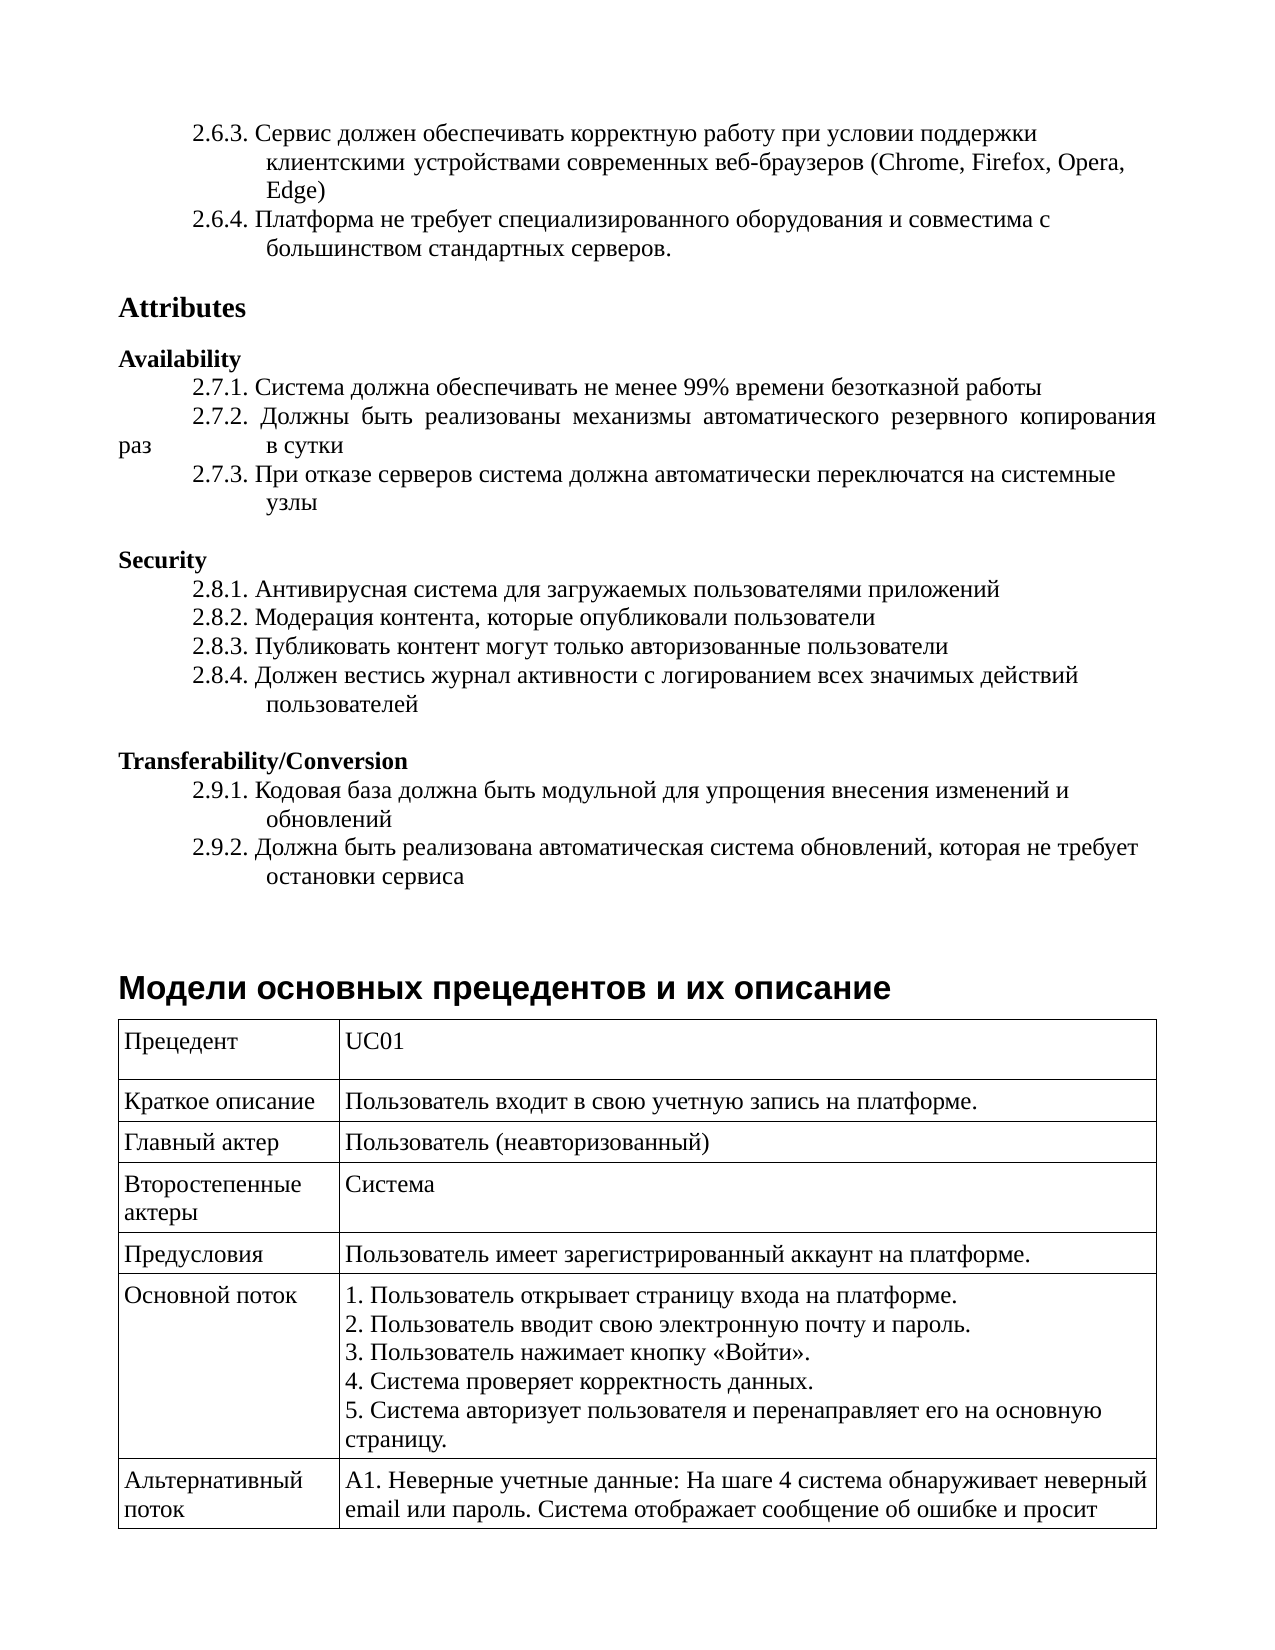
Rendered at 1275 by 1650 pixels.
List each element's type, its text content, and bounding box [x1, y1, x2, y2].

text 2.9.2. Должна быть реализована автоматическая система обновлений, которая не требует остановки сервиса [118, 832, 1157, 890]
table_cell А1. Неверные учетные данные: На шаге 4 система обнаруживает неверный email или пароль. Система отображает сообщение об ошибке и просит [340, 1459, 1156, 1528]
table_cell Пользователь имеет зарегистрированный аккаунт на платформе. [340, 1233, 1156, 1273]
text 2.6.3. Сервис должен обеспечивать корректную работу при условии поддержки клиентскими устройствами современных веб-браузеров (Chrome, Firefox, Opera, Edge) [118, 118, 1157, 204]
table_cell Главный актер [119, 1122, 339, 1162]
text 2.7.3. При отказе серверов система должна автоматически переключатся на системные узлы [118, 459, 1157, 516]
text 2.8.1. Антивирусная система для загружаемых пользователями приложений [118, 574, 1157, 602]
table_cell Краткое описание [119, 1080, 339, 1121]
table_cell Система [340, 1163, 1156, 1232]
text 2.9.1. Кодовая база должна быть модульной для упрощения внесения изменений и обновлений [118, 775, 1157, 832]
text Security [118, 545, 1157, 574]
text Transferability/Conversion [118, 746, 1157, 775]
text Attributes [118, 291, 1157, 324]
table_cell Предусловия [119, 1233, 339, 1273]
table_cell Пользователь (неавторизованный) [340, 1122, 1156, 1162]
subtitle Модели основных прецедентов и их описание [118, 968, 1157, 1007]
table_header UC01 [340, 1020, 1156, 1079]
table_cell Основной поток [119, 1274, 339, 1458]
table_cell Альтернативный поток [119, 1459, 339, 1528]
text 2.8.2. Модерация контента, которые опубликовали пользователи [118, 602, 1157, 631]
text 2.7.1. Система должна обеспечивать не менее 99% времени безотказной работы [118, 372, 1157, 401]
table_cell Второстепенные актеры [119, 1163, 339, 1232]
table_cell Пользователь входит в свою учетную запись на платформе. [340, 1080, 1156, 1121]
text 2.8.4. Должен вестись журнал активности с логированием всех значимых действий пользователей [118, 660, 1157, 717]
text 2.8.3. Публиковать контент могут только авторизованные пользователи [118, 631, 1157, 660]
text 2.6.4. Платформа не требует специализированного оборудования и совместима с большинством стандартных серверов. [118, 204, 1157, 262]
text 2.7.2. Должны быть реализованы механизмы автоматического резервного копирования раз в сутки [118, 401, 1157, 459]
table_cell 1. Пользователь открывает страницу входа на платформе. 2. Пользователь вводит свою электронную почту и пароль. 3. Пользователь нажимает кнопку «Войти». 4. Система проверяет корректность данных. 5. Система авторизует пользователя и перенаправляет его на основную страницу. [340, 1274, 1156, 1458]
text Availability [118, 344, 1157, 372]
table_header Прецедент [119, 1020, 339, 1079]
